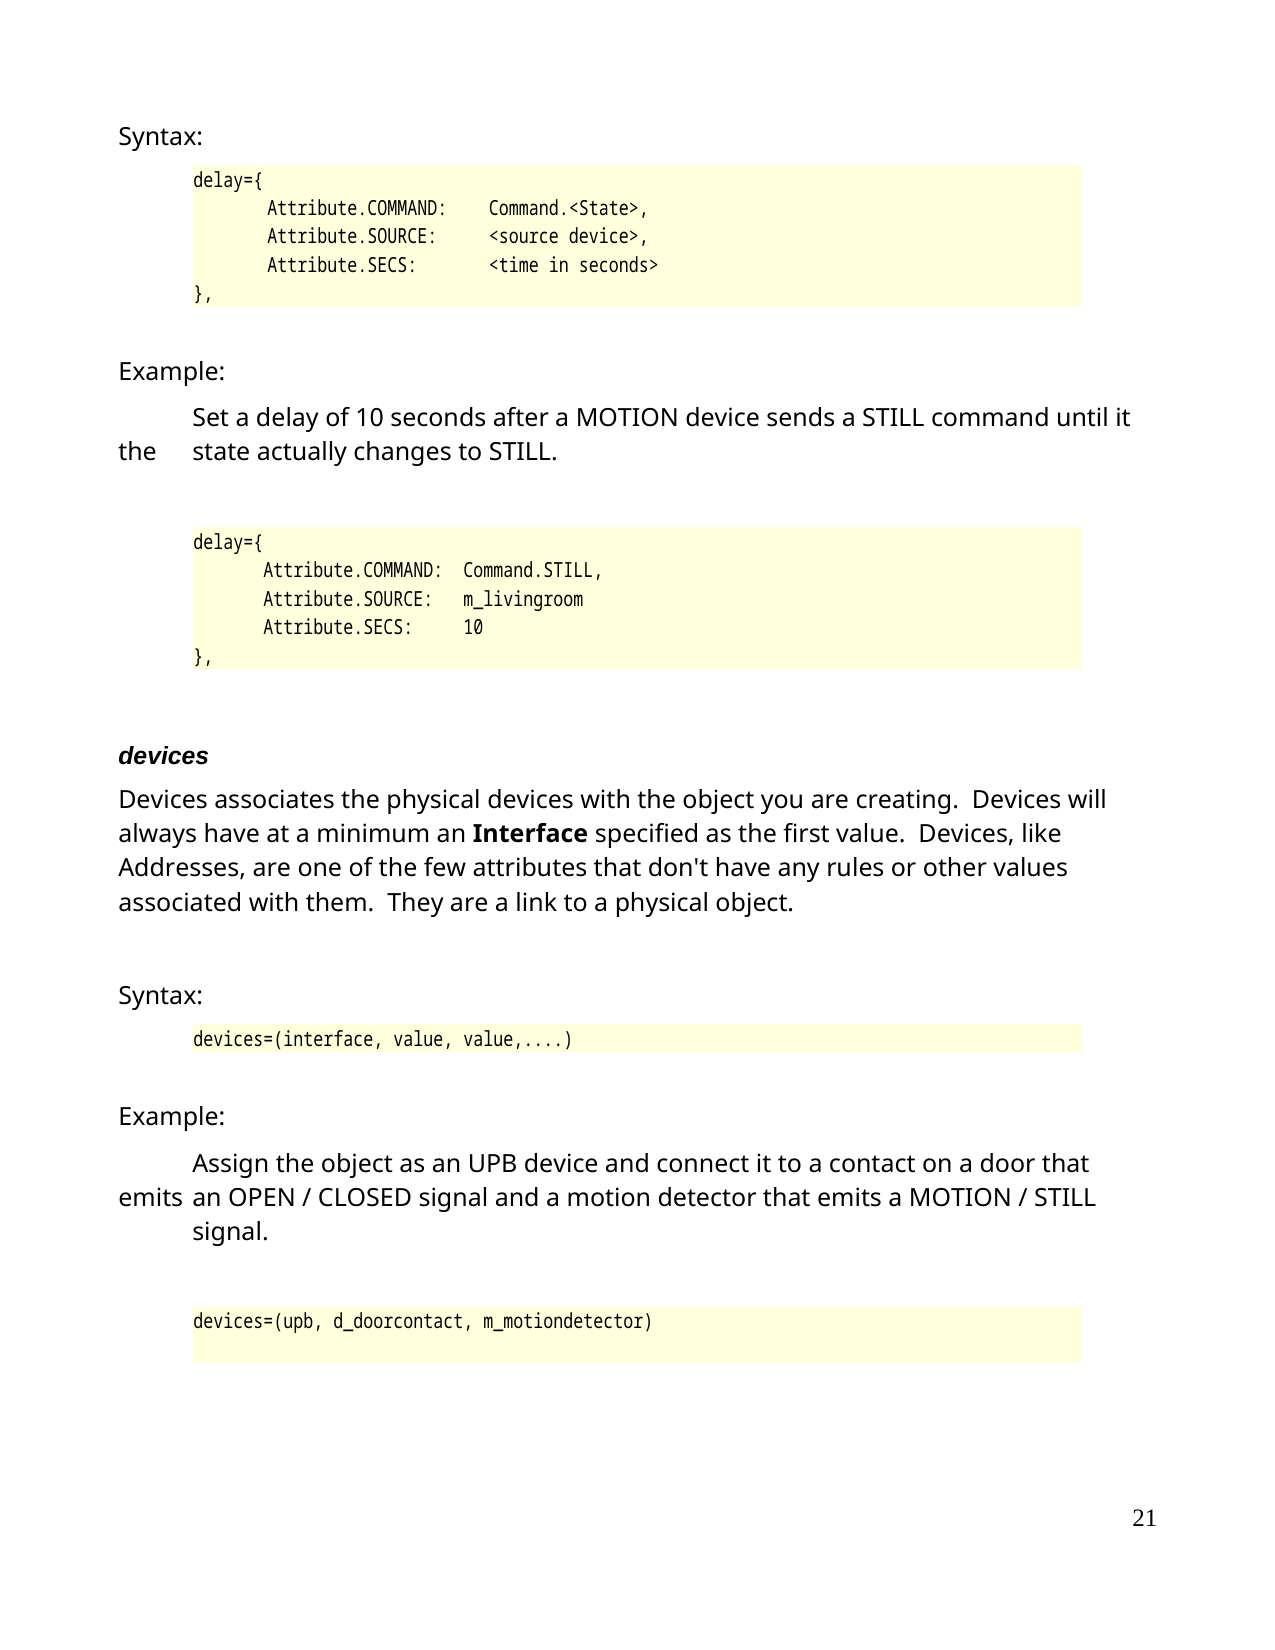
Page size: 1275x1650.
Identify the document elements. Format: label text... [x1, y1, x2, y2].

text Attribute.SECS: 10 [193, 612, 1082, 641]
text Assign the object as an UPB device and connect it to a contact on a door that emits an OPEN / CLOSED signal and a motion detector that emits a MOTION / STILL signal. [118, 1145, 1157, 1248]
text Example: [118, 1099, 1157, 1133]
text Attribute.COMMAND: Command.<State>, [193, 193, 1082, 222]
text devices=(interface, value, value,....) [193, 1024, 1082, 1052]
text Devices associates the physical devices with the object you are creating. Devices will always have at a minimum an Interface specified as the first value. Devices, like Addresses, are one of the few attributes that don't have any rules or other values associated with them. They are a link to a physical object. [118, 782, 1157, 918]
text Attribute.SOURCE: <source device>, [193, 222, 1082, 250]
text delay={ [193, 165, 1082, 193]
text }, [193, 641, 1082, 669]
text Set a delay of 10 seconds after a MOTION device sends a STILL command until it the state actually changes to STILL. [118, 400, 1157, 468]
text }, [193, 278, 1082, 307]
text Attribute.COMMAND: Command.STILL, [193, 556, 1082, 584]
text Syntax: [118, 977, 1157, 1011]
text delay={ [193, 527, 1082, 556]
text Example: [118, 353, 1157, 387]
text Syntax: [118, 118, 1157, 152]
text devices=(upb, d_doorcontact, m_motiondetector) [193, 1307, 1082, 1335]
text Attribute.SECS: <time in seconds> [193, 250, 1082, 278]
text Attribute.SOURCE: m_livingroom [193, 584, 1082, 612]
subtitle devices [118, 741, 1157, 769]
